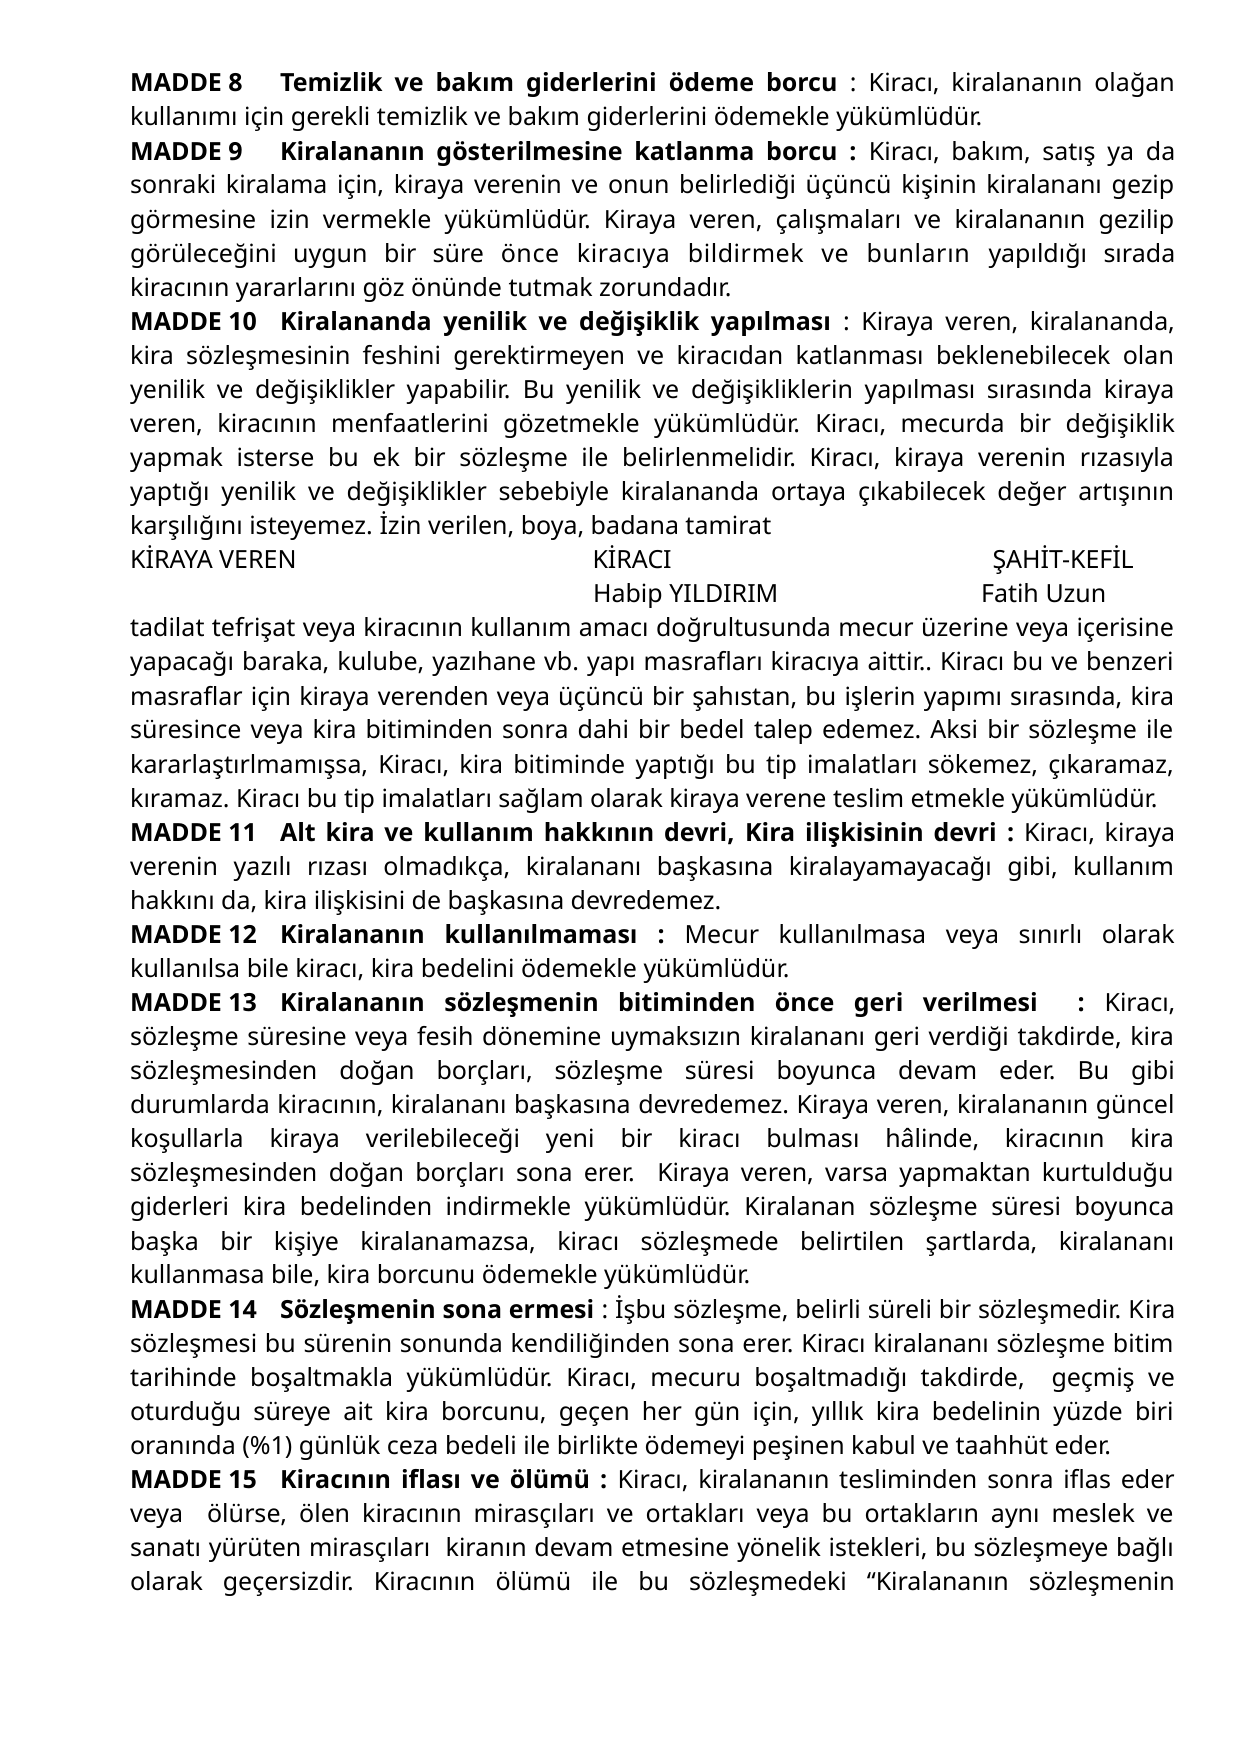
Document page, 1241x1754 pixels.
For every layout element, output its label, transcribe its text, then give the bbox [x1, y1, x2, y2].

text tadilat tefrişat veya kiracının kullanım amacı doğrultusunda mecur üzerine veya içerisine yapacağı baraka, kulube, yazıhane vb. yapı masrafları kiracıya aittir.. Kiracı bu ve benzeri masraflar için kiraya verenden veya üçüncü bir şahıstan, bu işlerin yapımı sırasında, kira süresince veya kira bitiminden sonra dahi bir bedel talep edemez. Aksi bir sözleşme ile kararlaştırlmamışsa, Kiracı, kira bitiminde yaptığı bu tip imalatları sökemez, çıkaramaz, kıramaz. Kiracı bu tip imalatları sağlam olarak kiraya verene teslim etmekle yükümlüdür. [130, 610, 1175, 814]
text MADDE 14 Sözleşmenin sona ermesi : İşbu sözleşme, belirli süreli bir sözleşmedir. Kira sözleşmesi bu sürenin sonunda kendiliğinden sona erer. Kiracı kiralananı sözleşme bitim tarihinde boşaltmakla yükümlüdür. Kiracı, mecuru boşaltmadığı takdirde, geçmiş ve oturduğu süreye ait kira borcunu, geçen her gün için, yıllık kira bedelinin yüzde biri oranında (%1) günlük ceza bedeli ile birlikte ödemeyi peşinen kabul ve taahhüt eder. [130, 1291, 1175, 1462]
text MADDE 12 Kiralananın kullanılmaması : Mecur kullanılmasa veya sınırlı olarak kullanılsa bile kiracı, kira bedelini ödemekle yükümlüdür. [130, 917, 1175, 985]
text MADDE 15 Kiracının iflası ve ölümü : Kiracı, kiralananın tesliminden sonra iflas eder veya ölürse, ölen kiracının mirasçıları ve ortakları veya bu ortakların aynı meslek ve sanatı yürüten mirasçıları kiranın devam etmesine yönelik istekleri, bu sözleşmeye bağlı olarak geçersizdir. Kiracının ölümü ile bu sözleşmedeki “Kiralananın sözleşmenin [130, 1462, 1175, 1598]
text MADDE 8 Temizlik ve bakım giderlerini ödeme borcu : Kiracı, kiralananın olağan kullanımı için gerekli temizlik ve bakım giderlerini ödemekle yükümlüdür. [130, 65, 1175, 133]
text MADDE 9 Kiralananın gösterilmesine katlanma borcu : Kiracı, bakım, satış ya da sonraki kiralama için, kiraya verenin ve onun belirlediği üçüncü kişinin kiralananı gezip görmesine izin vermekle yükümlüdür. Kiraya veren, çalışmaları ve kiralananın gezilip görüleceğini uygun bir süre önce kiracıya bildirmek ve bunların yapıldığı sırada kiracının yararlarını göz önünde tutmak zorundadır. [130, 133, 1175, 303]
text MADDE 11 Alt kira ve kullanım hakkının devri, Kira ilişkisinin devri : Kiracı, kiraya verenin yazılı rızası olmadıkça, kiralananı başkasına kiralayamayacağı gibi, kullanım hakkını da, kira ilişkisini de başkasına devredemez. [130, 814, 1175, 917]
text MADDE 10 Kiralananda yenilik ve değişiklik yapılması : Kiraya veren, kiralananda, kira sözleşmesinin feshini gerektirmeyen ve kiracıdan katlanması beklenebilecek olan yenilik ve değişiklikler yapabilir. Bu yenilik ve değişikliklerin yapılması sırasında kiraya veren, kiracının menfaatlerini gözetmekle yükümlüdür. Kiracı, mecurda bir değişiklik yapmak isterse bu ek bir sözleşme ile belirlenmelidir. Kiracı, kiraya verenin rızasıyla yaptığı yenilik ve değişiklikler sebebiyle kiralananda ortaya çıkabilecek değer artışının karşılığını isteyemez. İzin verilen, boya, badana tamirat [130, 303, 1175, 542]
text MADDE 13 Kiralananın sözleşmenin bitiminden önce geri verilmesi : Kiracı, sözleşme süresine veya fesih dönemine uymaksızın kiralananı geri verdiği takdirde, kira sözleşmesinden doğan borçları, sözleşme süresi boyunca devam eder. Bu gibi durumlarda kiracının, kiralananı başkasına devredemez. Kiraya veren, kiralananın güncel koşullarla kiraya verilebileceği yeni bir kiracı bulması hâlinde, kiracının kira sözleşmesinden doğan borçları sona erer. Kiraya veren, varsa yapmaktan kurtulduğu giderleri kira bedelinden indirmekle yükümlüdür. Kiralanan sözleşme süresi boyunca başka bir kişiye kiralanamazsa, kiracı sözleşmede belirtilen şartlarda, kiralananı kullanmasa bile, kira borcunu ödemekle yükümlüdür. [130, 985, 1175, 1291]
text Habip YILDIRIM Fatih Uzun [130, 576, 1175, 610]
text KİRAYA VEREN KİRACI ŞAHİT-KEFİL [130, 542, 1175, 576]
